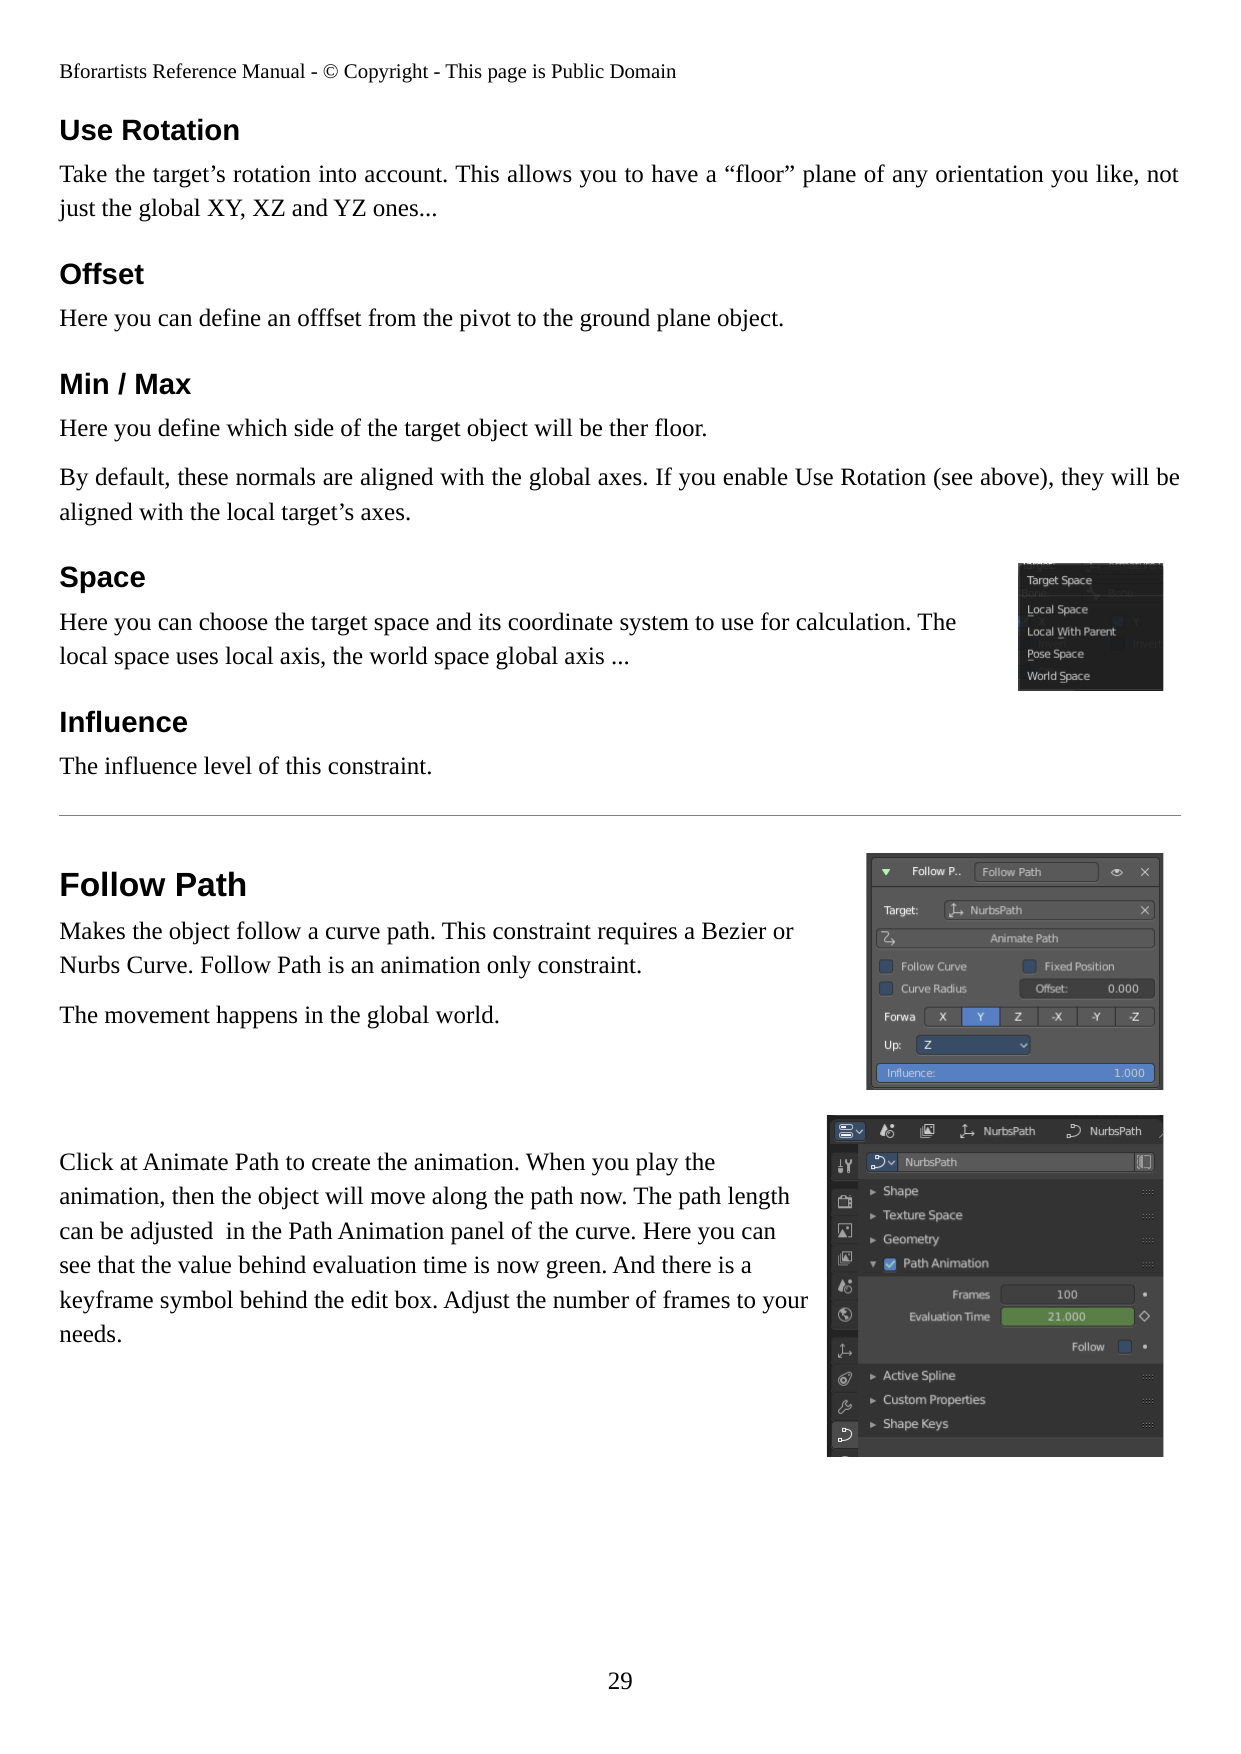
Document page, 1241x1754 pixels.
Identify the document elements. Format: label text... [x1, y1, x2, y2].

subtitle Influence [59, 705, 1181, 738]
text Here you can choose the target space and its coordinate system to use for calculation. The local space uses local axis, the world space global axis ... [59, 607, 1018, 670]
picture [1018, 563, 1164, 691]
subtitle Space [59, 560, 1181, 594]
text The influence level of this constraint. [59, 751, 1181, 780]
text Take the target’s rotation into account. This allows you to have a “floor” plane of any orientation you like, not just the global XY, XZ and YZ ones... [59, 159, 1181, 222]
subtitle Use Rotation [59, 113, 1181, 146]
picture [826, 1115, 1164, 1457]
subtitle Min / Max [59, 367, 1181, 401]
subtitle Offset [59, 257, 1181, 291]
subtitle [1164, 865, 1181, 904]
text Click at Animate Path to create the animation. When you play the animation, then the object will move along the path now. The path length can be adjusted in the Path Animation panel of the curve. Here you can see that the value behind evaluation time is now green. And there is a keyframe symbol behind the edit box. Adjust the number of frames to your needs. [59, 1147, 826, 1348]
text Here you can define an offfset from the pivot to the ground plane object. [59, 303, 1181, 332]
subtitle Follow Path [59, 865, 866, 904]
text The movement happens in the global world. [59, 1000, 866, 1028]
picture [866, 853, 1164, 1090]
text Makes the object follow a curve path. This constraint requires a Bezier or Nurbs Curve. Follow Path is an animation only constraint. [59, 916, 866, 979]
text By default, these normals are aligned with the global axes. If you enable Use Rotation (see above), they will be aligned with the local target’s axes. [59, 462, 1181, 525]
text Here you define which side of the target object will be ther floor. [59, 413, 1181, 442]
